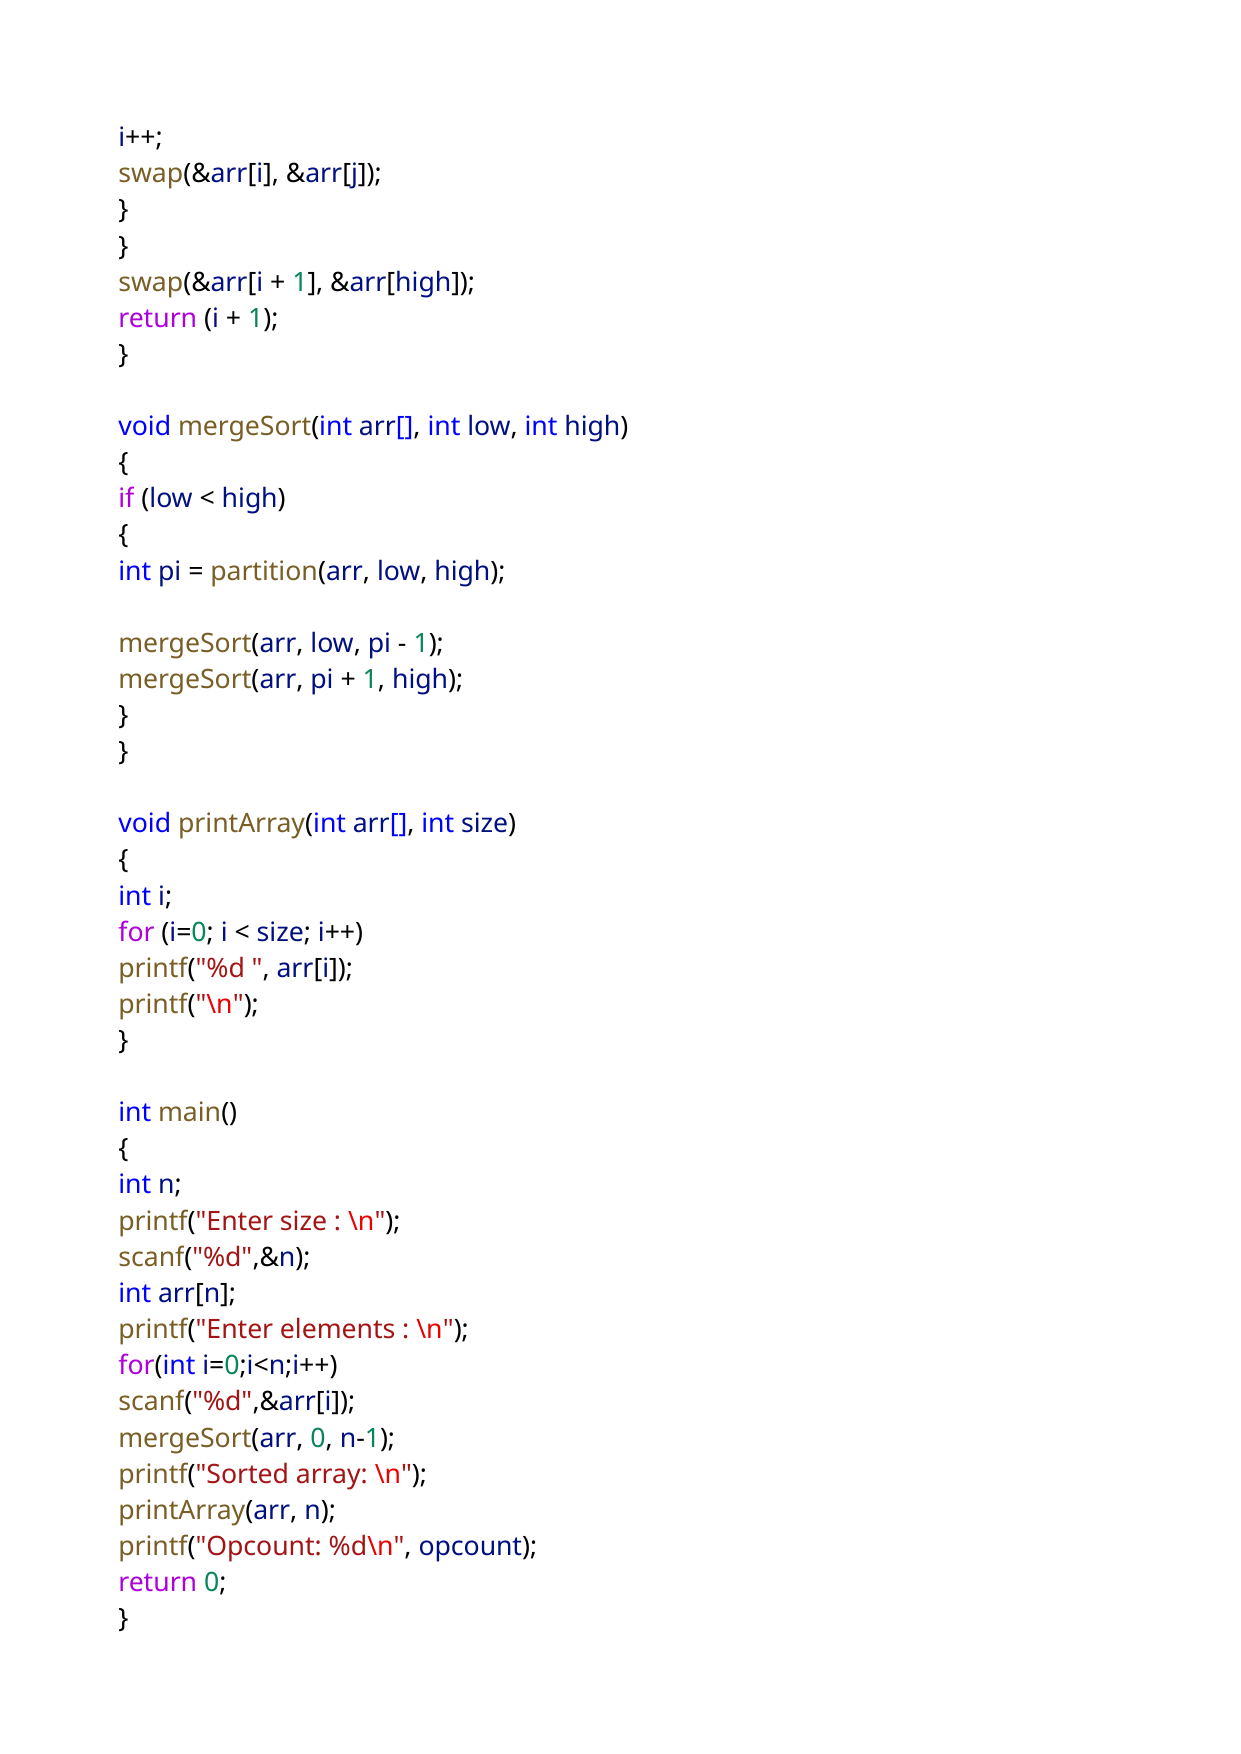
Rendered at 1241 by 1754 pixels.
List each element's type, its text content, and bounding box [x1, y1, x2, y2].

text int main() [118, 1093, 1122, 1129]
text { [118, 840, 1122, 877]
text mergeSort(arr, low, pi - 1); [118, 624, 1122, 660]
text } [118, 227, 1122, 263]
text return 0; [118, 1563, 1122, 1599]
text printf("Opcount: %d\n", opcount); [118, 1527, 1122, 1563]
text scanf("%d",&arr[i]); [118, 1382, 1122, 1418]
text } [118, 335, 1122, 371]
text printf("\n"); [118, 985, 1122, 1021]
text mergeSort(arr, pi + 1, high); [118, 660, 1122, 696]
text printArray(arr, n); [118, 1491, 1122, 1527]
text printf("Enter elements : \n"); [118, 1310, 1122, 1346]
text mergeSort(arr, 0, n-1); [118, 1418, 1122, 1455]
text void printArray(int arr[], int size) [118, 804, 1122, 840]
text swap(&arr[i + 1], &arr[high]); [118, 263, 1122, 299]
text printf("Enter size : \n"); [118, 1202, 1122, 1238]
text for (i=0; i < size; i++) [118, 913, 1122, 949]
text } [118, 732, 1122, 768]
text swap(&arr[i], &arr[j]); [118, 154, 1122, 190]
text scanf("%d",&n); [118, 1238, 1122, 1274]
text return (i + 1); [118, 299, 1122, 335]
text { [118, 516, 1122, 552]
text int n; [118, 1166, 1122, 1202]
text } [118, 696, 1122, 732]
text } [118, 190, 1122, 227]
text { [118, 443, 1122, 479]
text printf("%d ", arr[i]); [118, 949, 1122, 985]
text int arr[n]; [118, 1274, 1122, 1310]
text if (low < high) [118, 479, 1122, 516]
text void mergeSort(int arr[], int low, int high) [118, 407, 1122, 443]
text printf("Sorted array: \n"); [118, 1455, 1122, 1491]
text i++; [118, 118, 1122, 154]
text int pi = partition(arr, low, high); [118, 552, 1122, 588]
text for(int i=0;i<n;i++) [118, 1346, 1122, 1382]
text { [118, 1129, 1122, 1166]
text } [118, 1021, 1122, 1057]
text } [118, 1599, 1122, 1635]
text int i; [118, 877, 1122, 913]
